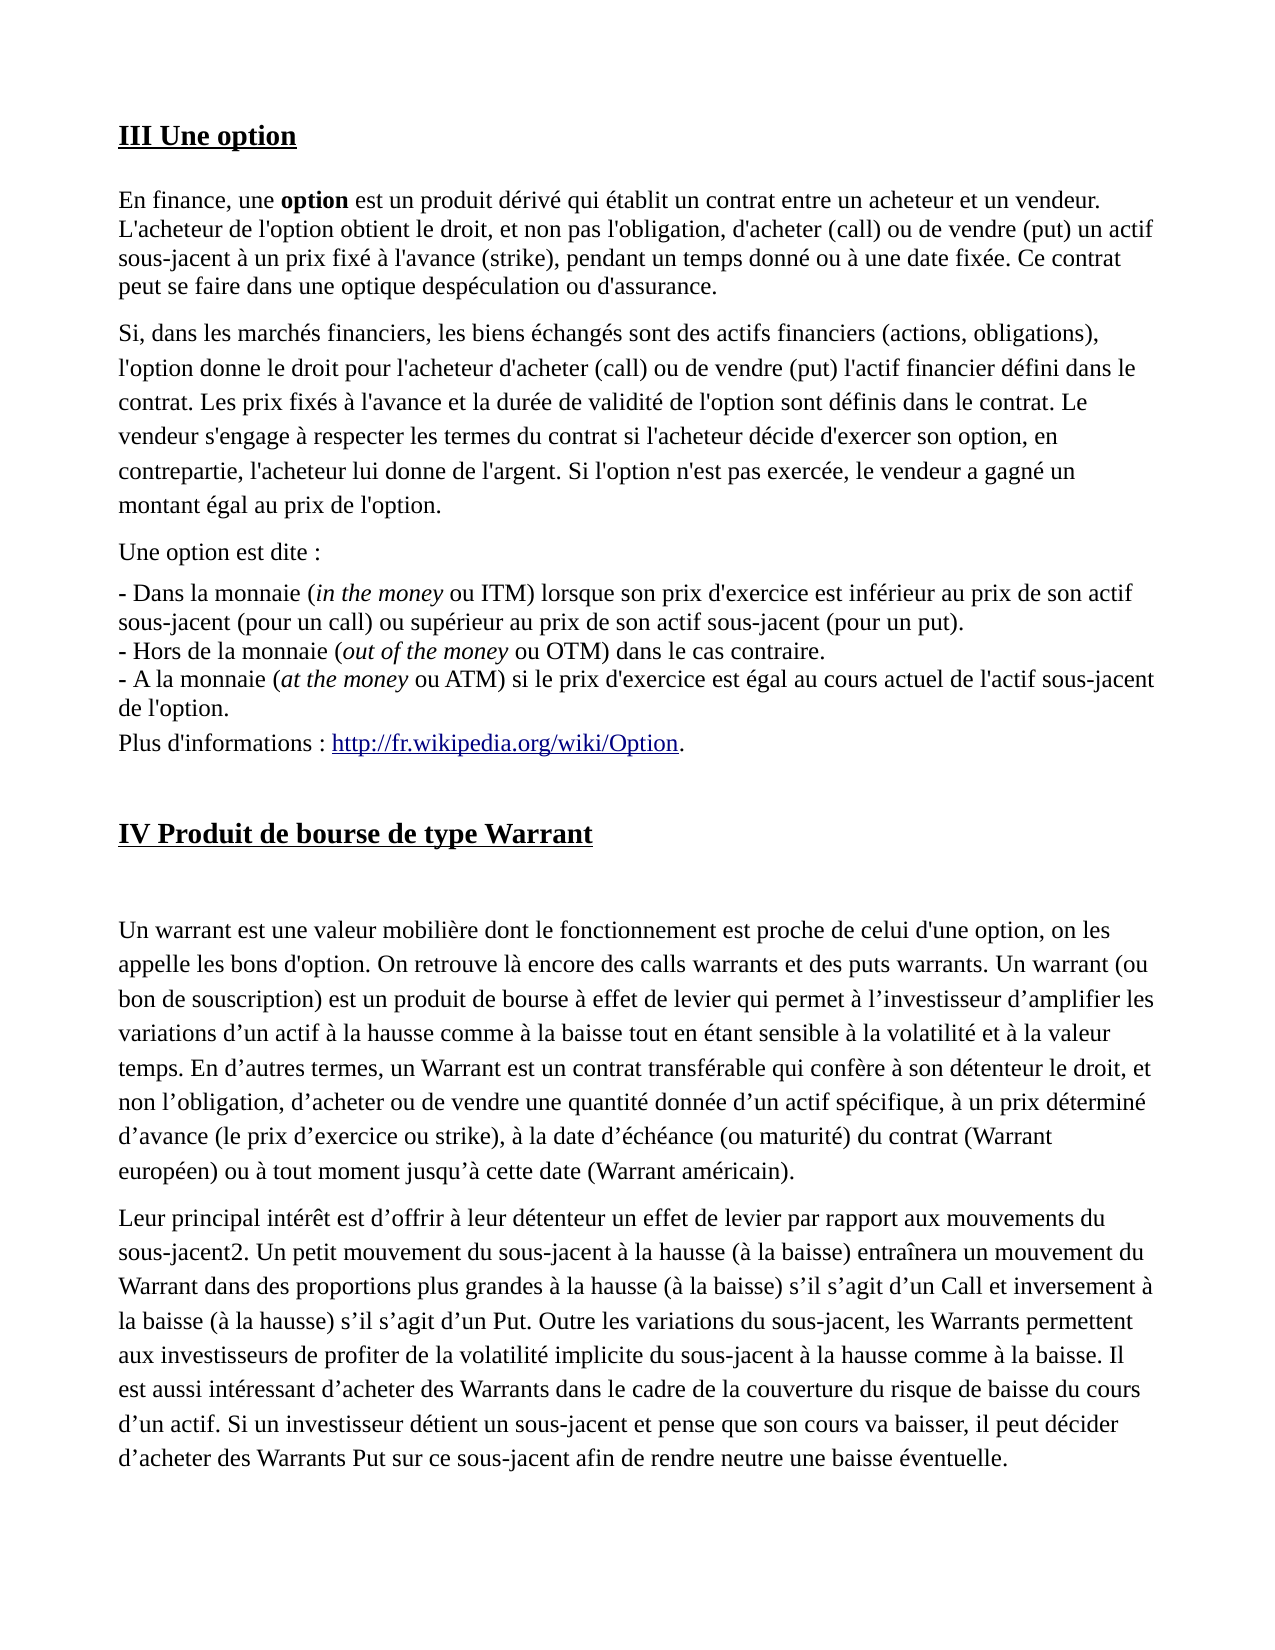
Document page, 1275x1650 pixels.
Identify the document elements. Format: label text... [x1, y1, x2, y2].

text III Une option [118, 118, 1157, 152]
list - Dans la monnaie (in the money ou ITM) lorsque son prix d'exercice est inférieur au prix de son actif sous-jacent (pour un call) ou supérieur au prix de son actif sous-jacent (pour un put). [118, 578, 1157, 636]
list - Hors de la monnaie (out of the money ou OTM) dans le cas contraire. [118, 636, 1157, 664]
text Un warrant est une valeur mobilière dont le fonctionnement est proche de celui d'une option, on les appelle les bons d'option. On retrouve là encore des calls warrants et des puts warrants. Un warrant (ou bon de souscription) est un produit de bourse à effet de levier qui permet à l’investisseur d’amplifier les variations d’un actif à la hausse comme à la baisse tout en étant sensible à la volatilité et à la valeur temps. En d’autres termes, un Warrant est un contrat transférable qui confère à son détenteur le droit, et non l’obligation, d’acheter ou de vendre une quantité donnée d’un actif spécifique, à un prix déterminé d’avance (le prix d’exercice ou strike), à la date d’échéance (ou maturité) du contrat (Warrant européen) ou à tout moment jusqu’à cette date (Warrant américain). [118, 909, 1157, 1184]
text Une option est dite : [118, 531, 1157, 566]
text En finance, une option est un produit dérivé qui établit un contrat entre un acheteur et un vendeur. L'acheteur de l'option obtient le droit, et non pas l'obligation, d'acheter (call) ou de vendre (put) un actif sous-jacent à un prix fixé à l'avance (strike), pendant un temps donné ou à une date fixée. Ce contrat peut se faire dans une optique despéculation ou d'assurance. [118, 185, 1157, 300]
text IV Produit de bourse de type Warrant [118, 816, 1157, 850]
text Plus d'informations : http://fr.wikipedia.org/wiki/Option. [118, 722, 1157, 756]
text Leur principal intérêt est d’offrir à leur détenteur un effet de levier par rapport aux mouvements du sous-jacent2. Un petit mouvement du sous-jacent à la hausse (à la baisse) entraînera un mouvement du Warrant dans des proportions plus grandes à la hausse (à la baisse) s’il s’agit d’un Call et inversement à la baisse (à la hausse) s’il s’agit d’un Put. Outre les variations du sous-jacent, les Warrants permettent aux investisseurs de profiter de la volatilité implicite du sous-jacent à la hausse comme à la baisse. Il est aussi intéressant d’acheter des Warrants dans le cadre de la couverture du risque de baisse du cours d’un actif. Si un investisseur détient un sous-jacent et pense que son cours va baisser, il peut décider d’acheter des Warrants Put sur ce sous-jacent afin de rendre neutre une baisse éventuelle. [118, 1197, 1157, 1472]
list - A la monnaie (at the money ou ATM) si le prix d'exercice est égal au cours actuel de l'actif sous-jacent de l'option. [118, 664, 1157, 722]
text Si, dans les marchés financiers, les biens échangés sont des actifs financiers (actions, obligations), l'option donne le droit pour l'acheteur d'acheter (call) ou de vendre (put) l'actif financier défini dans le contrat. Les prix fixés à l'avance et la durée de validité de l'option sont définis dans le contrat. Le vendeur s'engage à respecter les termes du contrat si l'acheteur décide d'exercer son option, en contrepartie, l'acheteur lui donne de l'argent. Si l'option n'est pas exercée, le vendeur a gagné un montant égal au prix de l'option. [118, 313, 1157, 519]
